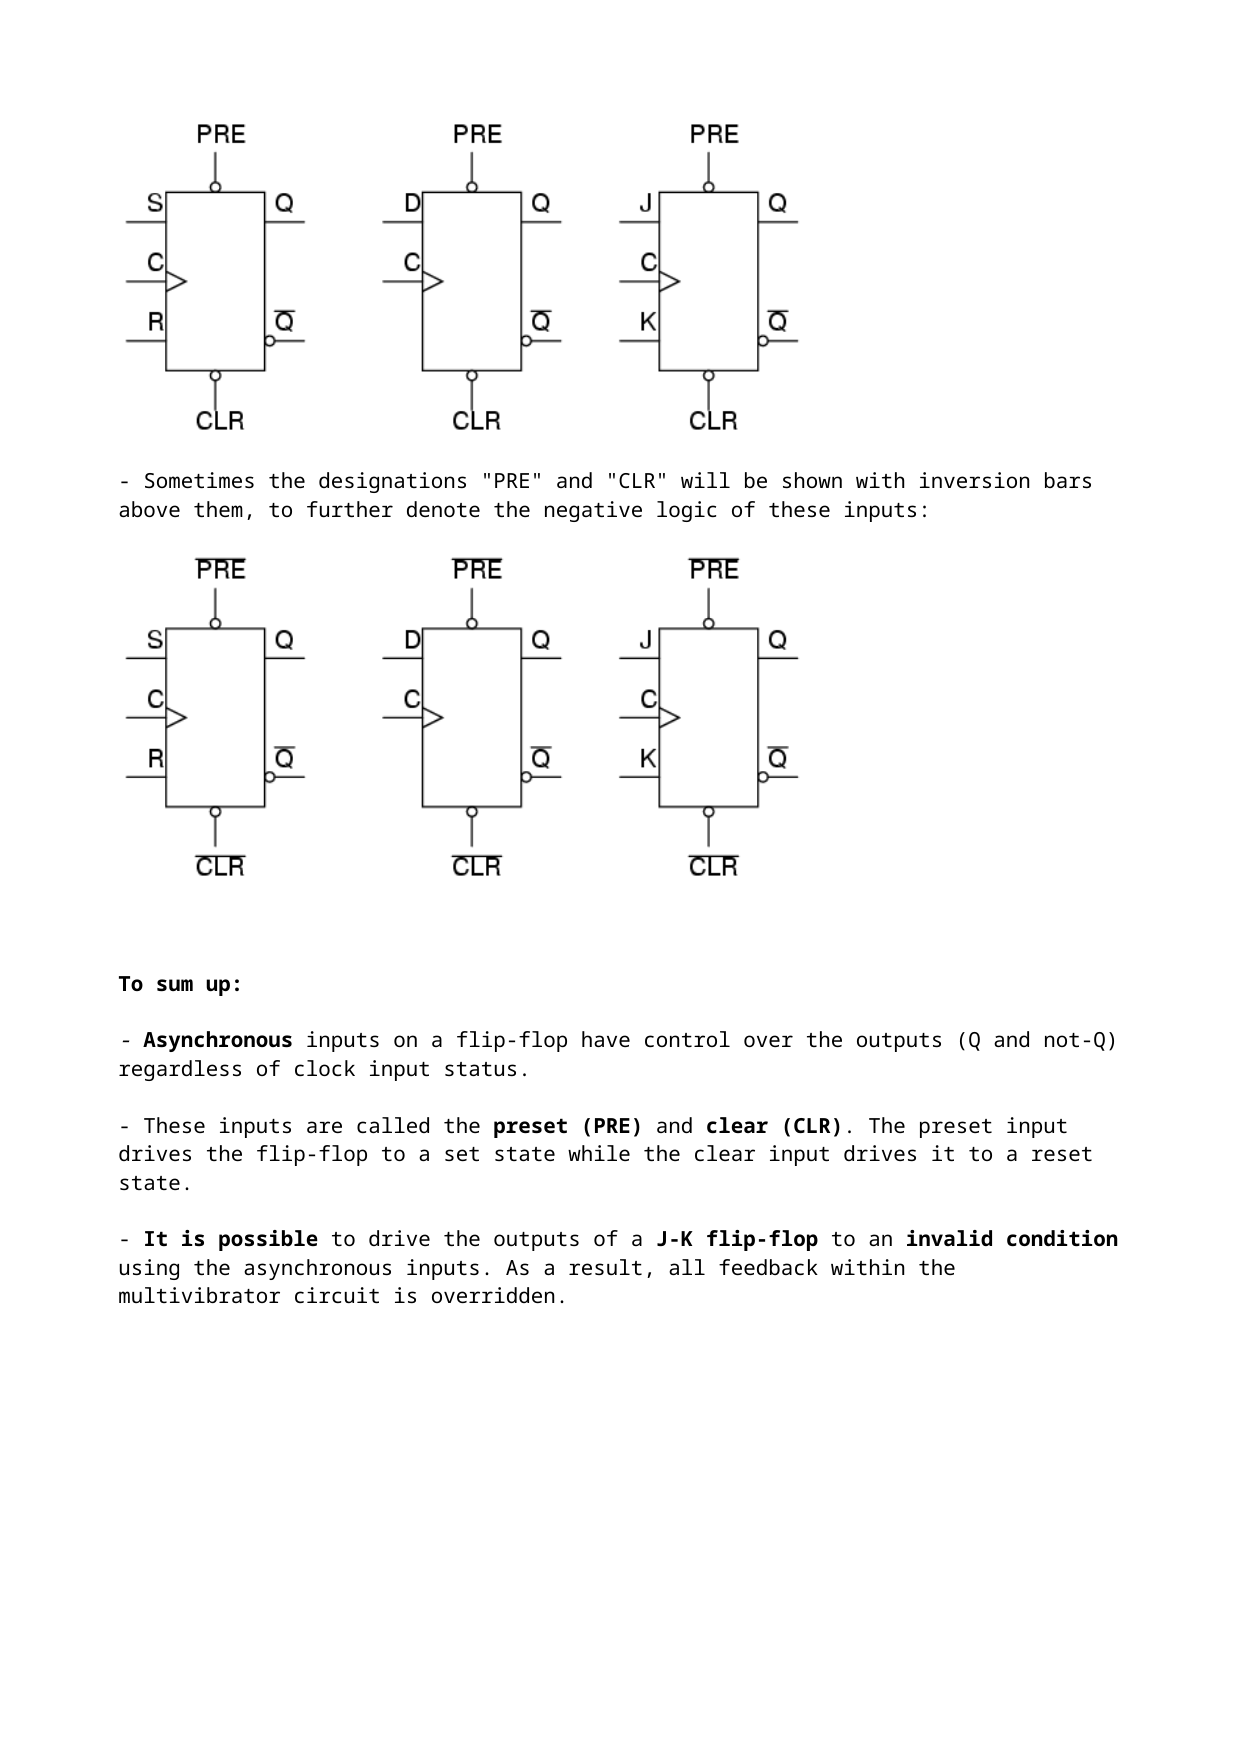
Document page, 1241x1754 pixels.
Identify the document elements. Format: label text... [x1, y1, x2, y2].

text - These inputs are called the preset (PRE) and clear (CLR). The preset input drives the flip-flop to a set state while the clear input drives it to a reset state. [118, 1111, 1122, 1196]
text - Sometimes the designations "PRE" and "CLR" will be shown with inversion bars above them, to further denote the negative logic of these inputs: [118, 466, 1122, 523]
text To sum up: [118, 969, 1122, 997]
text - It is possible to drive the outputs of a J-K flip-flop to an invalid condition using the asynchronous inputs. As a result, all feedback within the multivibrator circuit is overridden. [118, 1224, 1122, 1310]
text - Asynchronous inputs on a flip-flop have control over the outputs (Q and not-Q) regardless of clock input status. [118, 1026, 1122, 1082]
